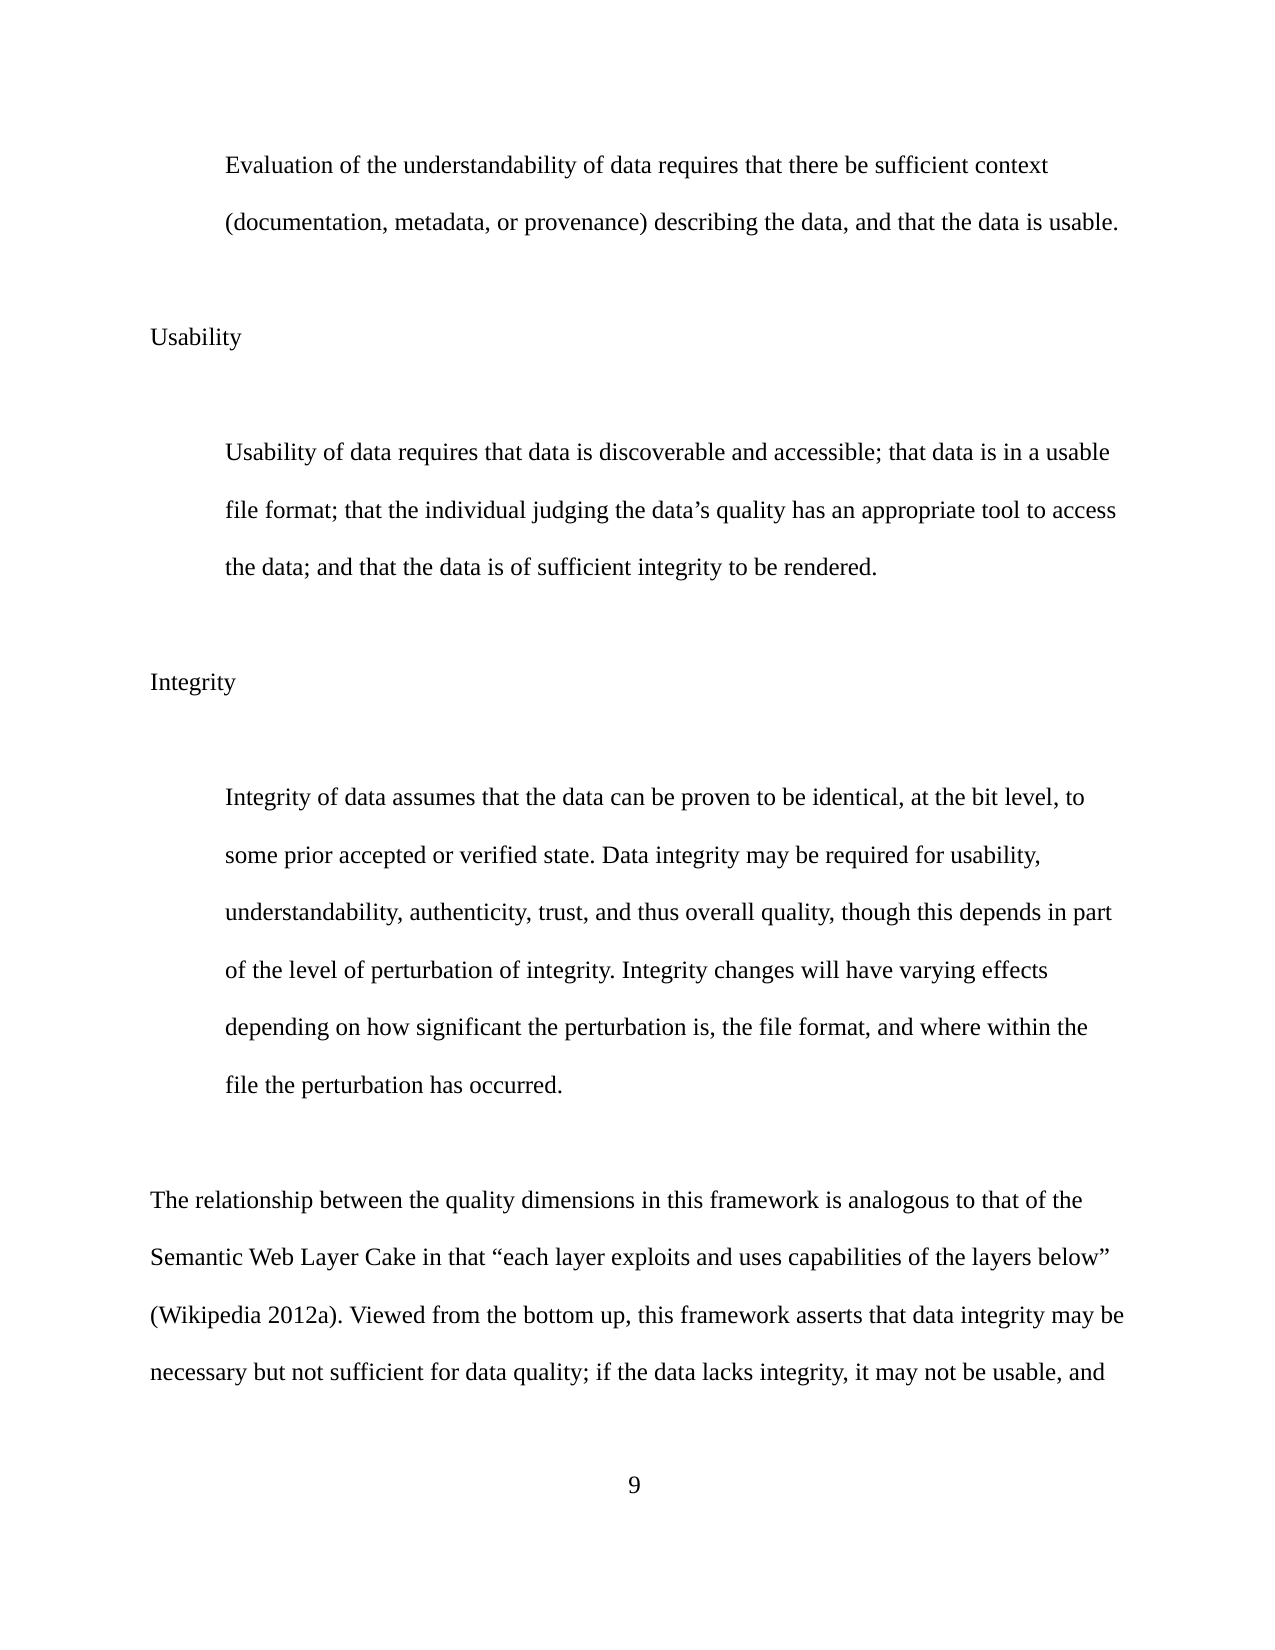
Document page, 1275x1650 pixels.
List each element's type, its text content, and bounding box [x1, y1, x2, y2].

text Evaluation of the understandability of data requires that there be sufficient context (documentation, metadata, or provenance) describing the data, and that the data is usable. [225, 150, 1125, 236]
text Integrity [150, 667, 1125, 696]
text Usability of data requires that data is discoverable and accessible; that data is in a usable file format; that the individual judging the data’s quality has an appropriate tool to access the data; and that the data is of sufficient integrity to be rendered. [225, 380, 1125, 581]
text The relationship between the quality dimensions in this framework is analogous to that of the Semantic Web Layer Cake in that “each layer exploits and uses capabilities of the layers below” (Wikipedia 2012a). Viewed from the bottom up, this framework asserts that data integrity may be necessary but not sufficient for data quality; if the data lacks integrity, it may not be usable, and [150, 1185, 1125, 1386]
text Usability [150, 322, 1125, 351]
text Integrity of data assumes that the data can be proven to be identical, at the bit level, to some prior accepted or verified state. Data integrity may be required for usability, understandability, authenticity, trust, and thus overall quality, though this depends in part of the level of perturbation of integrity. Integrity changes will have varying effects depending on how significant the perturbation is, the file format, and where within the file the perturbation has occurred. [225, 725, 1125, 1099]
